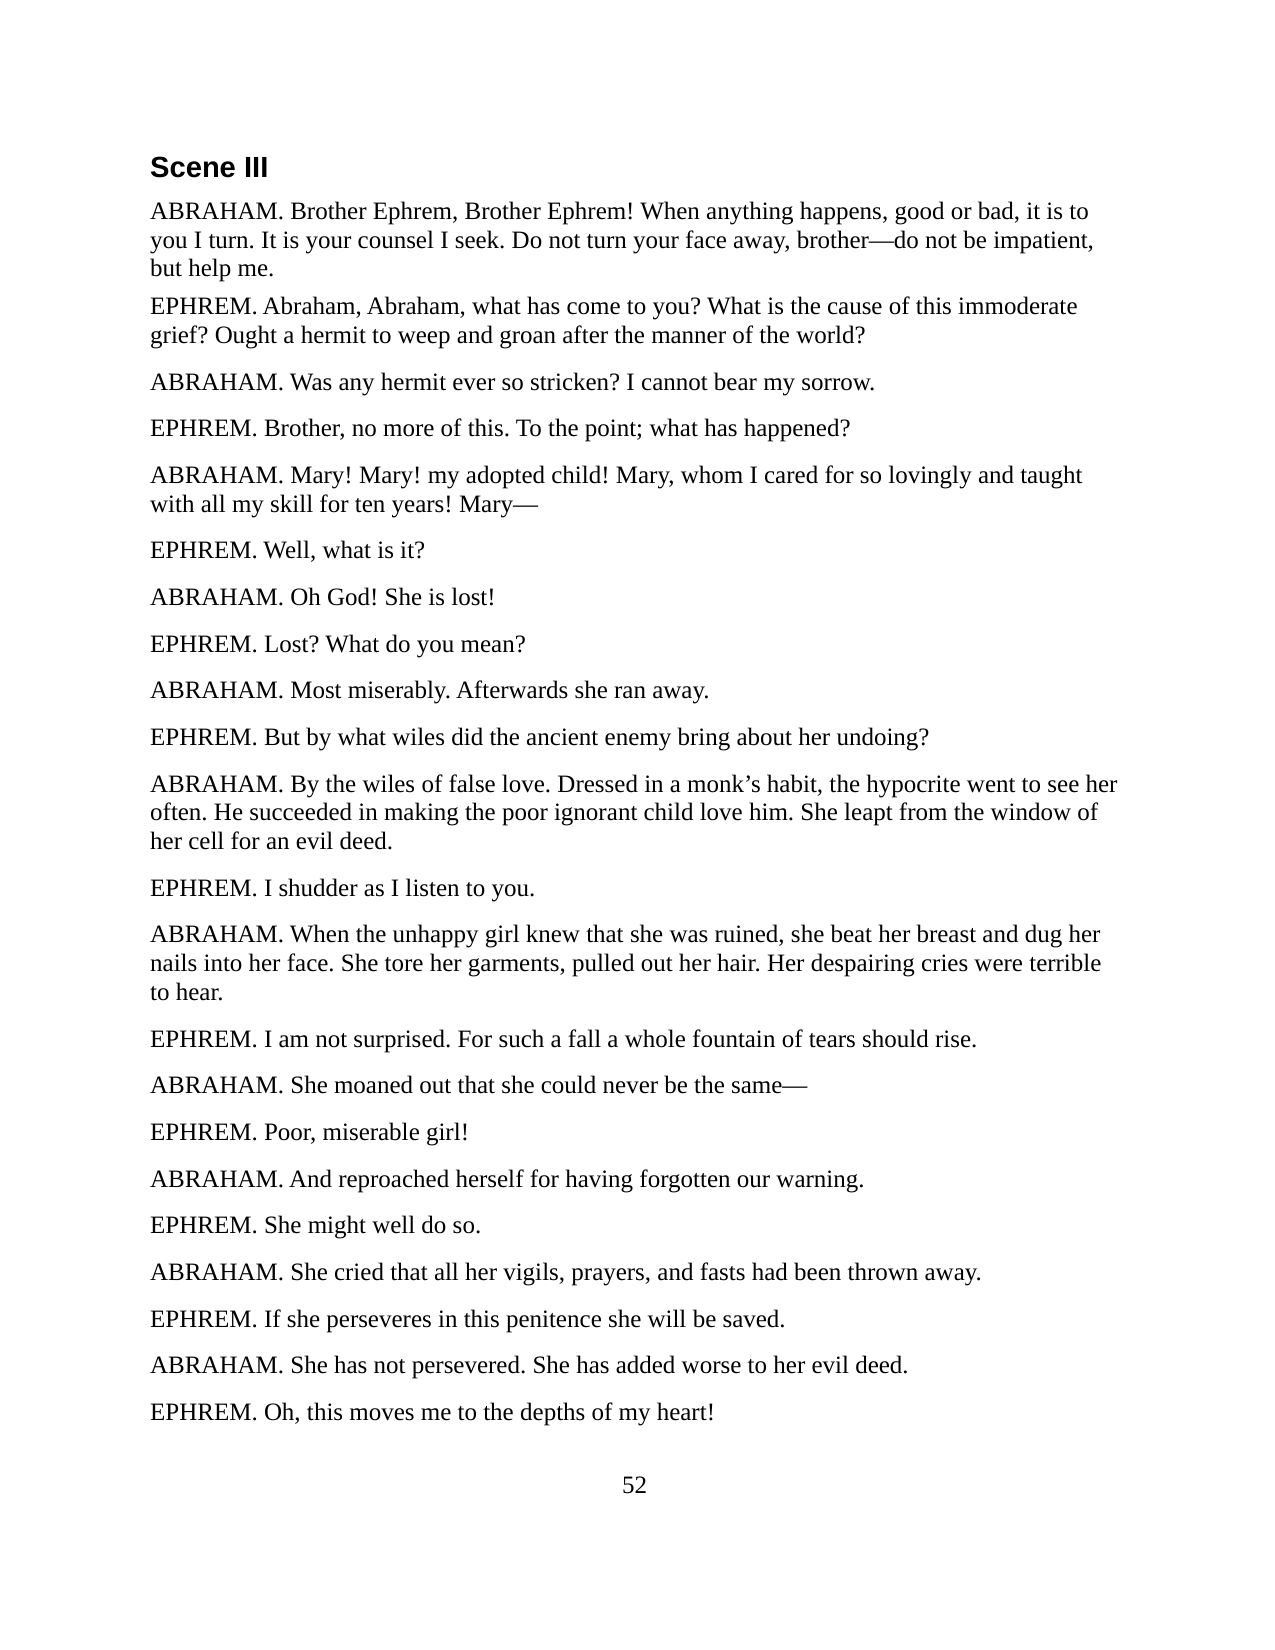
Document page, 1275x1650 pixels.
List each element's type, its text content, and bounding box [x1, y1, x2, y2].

text EPHREM. But by what wiles did the ancient enemy bring about her undoing? [150, 722, 1125, 751]
text ABRAHAM. She moaned out that she could never be the same— [150, 1070, 1125, 1099]
text EPHREM. If she perseveres in this penitence she will be saved. [150, 1304, 1125, 1332]
text EPHREM. Abraham, Abraham, what has come to you? What is the cause of this immoderate grief? Ought a hermit to weep and groan after the manner of the world? [150, 291, 1125, 349]
text ABRAHAM. Oh God! She is lost! [150, 582, 1125, 611]
text ABRAHAM. By the wiles of false love. Dressed in a monk’s habit, the hypocrite went to see her often. He succeeded in making the poor ignorant child love him. She leapt from the window of her cell for an evil deed. [150, 769, 1125, 855]
text EPHREM. I am not surprised. For such a fall a whole fountain of tears should rise. [150, 1024, 1125, 1052]
text EPHREM. Poor, miserable girl! [150, 1117, 1125, 1146]
text ABRAHAM. Most miserably. Afterwards she ran away. [150, 675, 1125, 704]
subtitle Scene III [150, 150, 1125, 183]
text ABRAHAM. She has not persevered. She has added worse to her evil deed. [150, 1350, 1125, 1379]
text ABRAHAM. When the unhappy girl knew that she was ruined, she beat her breast and dug her nails into her face. She tore her garments, pulled out her hair. Her despairing cries were terrible to hear. [150, 919, 1125, 1006]
text EPHREM. Oh, this moves me to the depths of my heart! [150, 1397, 1125, 1426]
text ABRAHAM. Brother Ephrem, Brother Ephrem! When anything happens, good or bad, it is to you I turn. It is your counsel I seek. Do not turn your face away, brother—do not be impatient, but help me. [150, 196, 1125, 282]
text ABRAHAM. Was any hermit ever so stricken? I cannot bear my sorrow. [150, 367, 1125, 395]
text ABRAHAM. Mary! Mary! my adopted child! Mary, whom I cared for so lovingly and taught with all my skill for ten years! Mary— [150, 460, 1125, 517]
text ABRAHAM. And reproached herself for having forgotten our warning. [150, 1164, 1125, 1192]
text EPHREM. I shudder as I listen to you. [150, 873, 1125, 902]
text ABRAHAM. She cried that all her vigils, prayers, and fasts had been thrown away. [150, 1257, 1125, 1286]
text EPHREM. Brother, no more of this. To the point; what has happened? [150, 413, 1125, 442]
text EPHREM. Well, what is it? [150, 535, 1125, 564]
text EPHREM. She might well do so. [150, 1210, 1125, 1239]
text EPHREM. Lost? What do you mean? [150, 629, 1125, 657]
